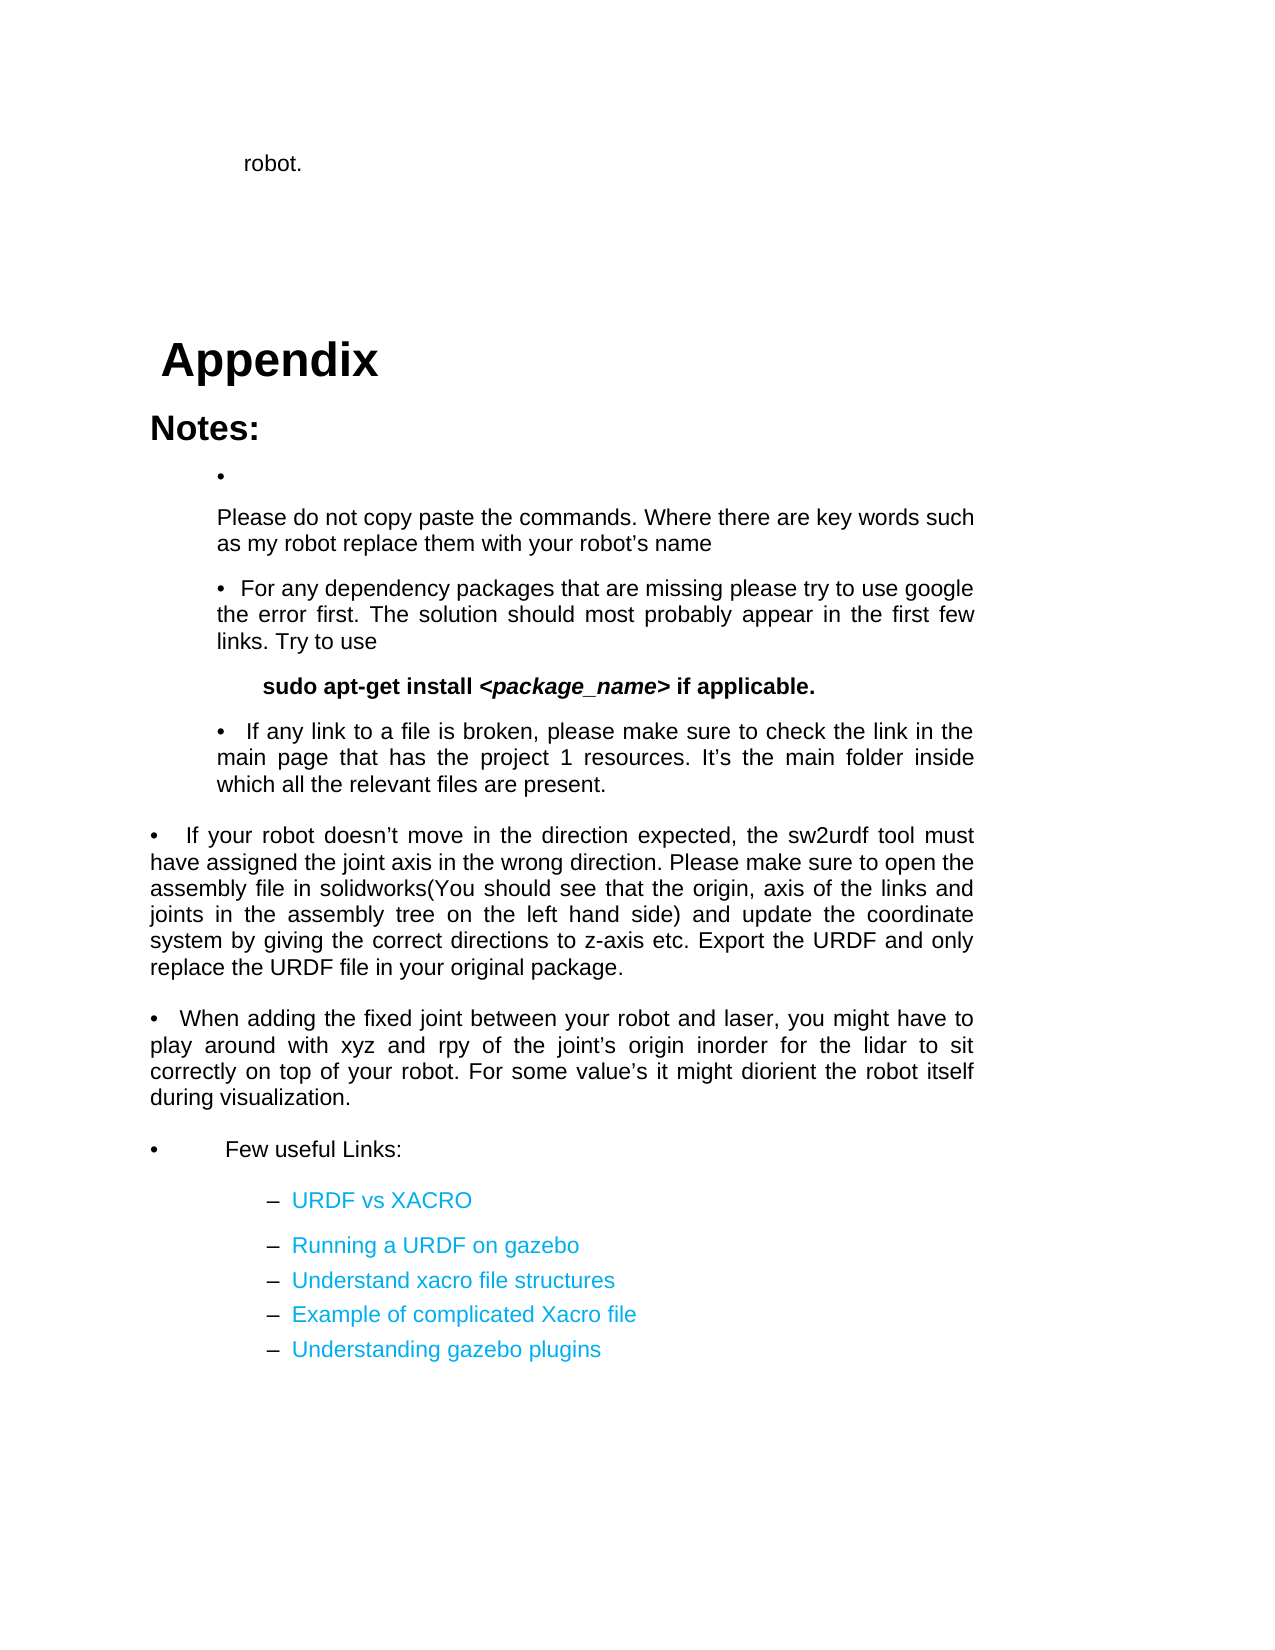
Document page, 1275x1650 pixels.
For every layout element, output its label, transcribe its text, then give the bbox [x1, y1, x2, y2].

text • If any link to a file is broken, please make sure to check the link in the main page that has the project 1 resources. It’s the main folder inside which all the relevant files are present. [217, 718, 975, 797]
text sudo apt-get install <package_name> if applicable. [262, 673, 975, 699]
text • Few useful Links: [150, 1136, 1125, 1162]
text – Understanding gazebo plugins [267, 1336, 1125, 1362]
text • When adding the fixed joint between your robot and laser, you might have to play around with xyz and rpy of the joint’s origin inorder for the lidar to sit correctly on top of your robot. For some value’s it might diorient the robot itself during visualization. [150, 1005, 975, 1111]
text Please do not copy paste the commands. Where there are key words such as my robot replace them with your robot’s name [217, 504, 975, 556]
text – Running a URDF on gazebo [267, 1232, 1125, 1258]
text • [217, 463, 975, 489]
text – URDF vs XACRO [267, 1187, 1125, 1213]
text • If your robot doesn’t move in the direction expected, the sw2urdf tool must have assigned the joint axis in the wrong direction. Please make sure to open the assembly file in solidworks(You should see that the origin, axis of the links and joints in the assembly tree on the left hand side) and update the coordinate system by giving the correct directions to z-axis etc. Export the URDF and only replace the URDF file in your original package. [150, 822, 975, 980]
subtitle Notes: [150, 407, 1125, 448]
text – Understand xacro file structures [267, 1267, 1125, 1293]
subtitle Appendix [160, 331, 1125, 387]
text • For any dependency packages that are missing please try to use google the error first. The solution should most probably appear in the first few links. Try to use [217, 575, 975, 654]
text robot. [225, 150, 1031, 176]
text – Example of complicated Xacro file [267, 1301, 1125, 1328]
